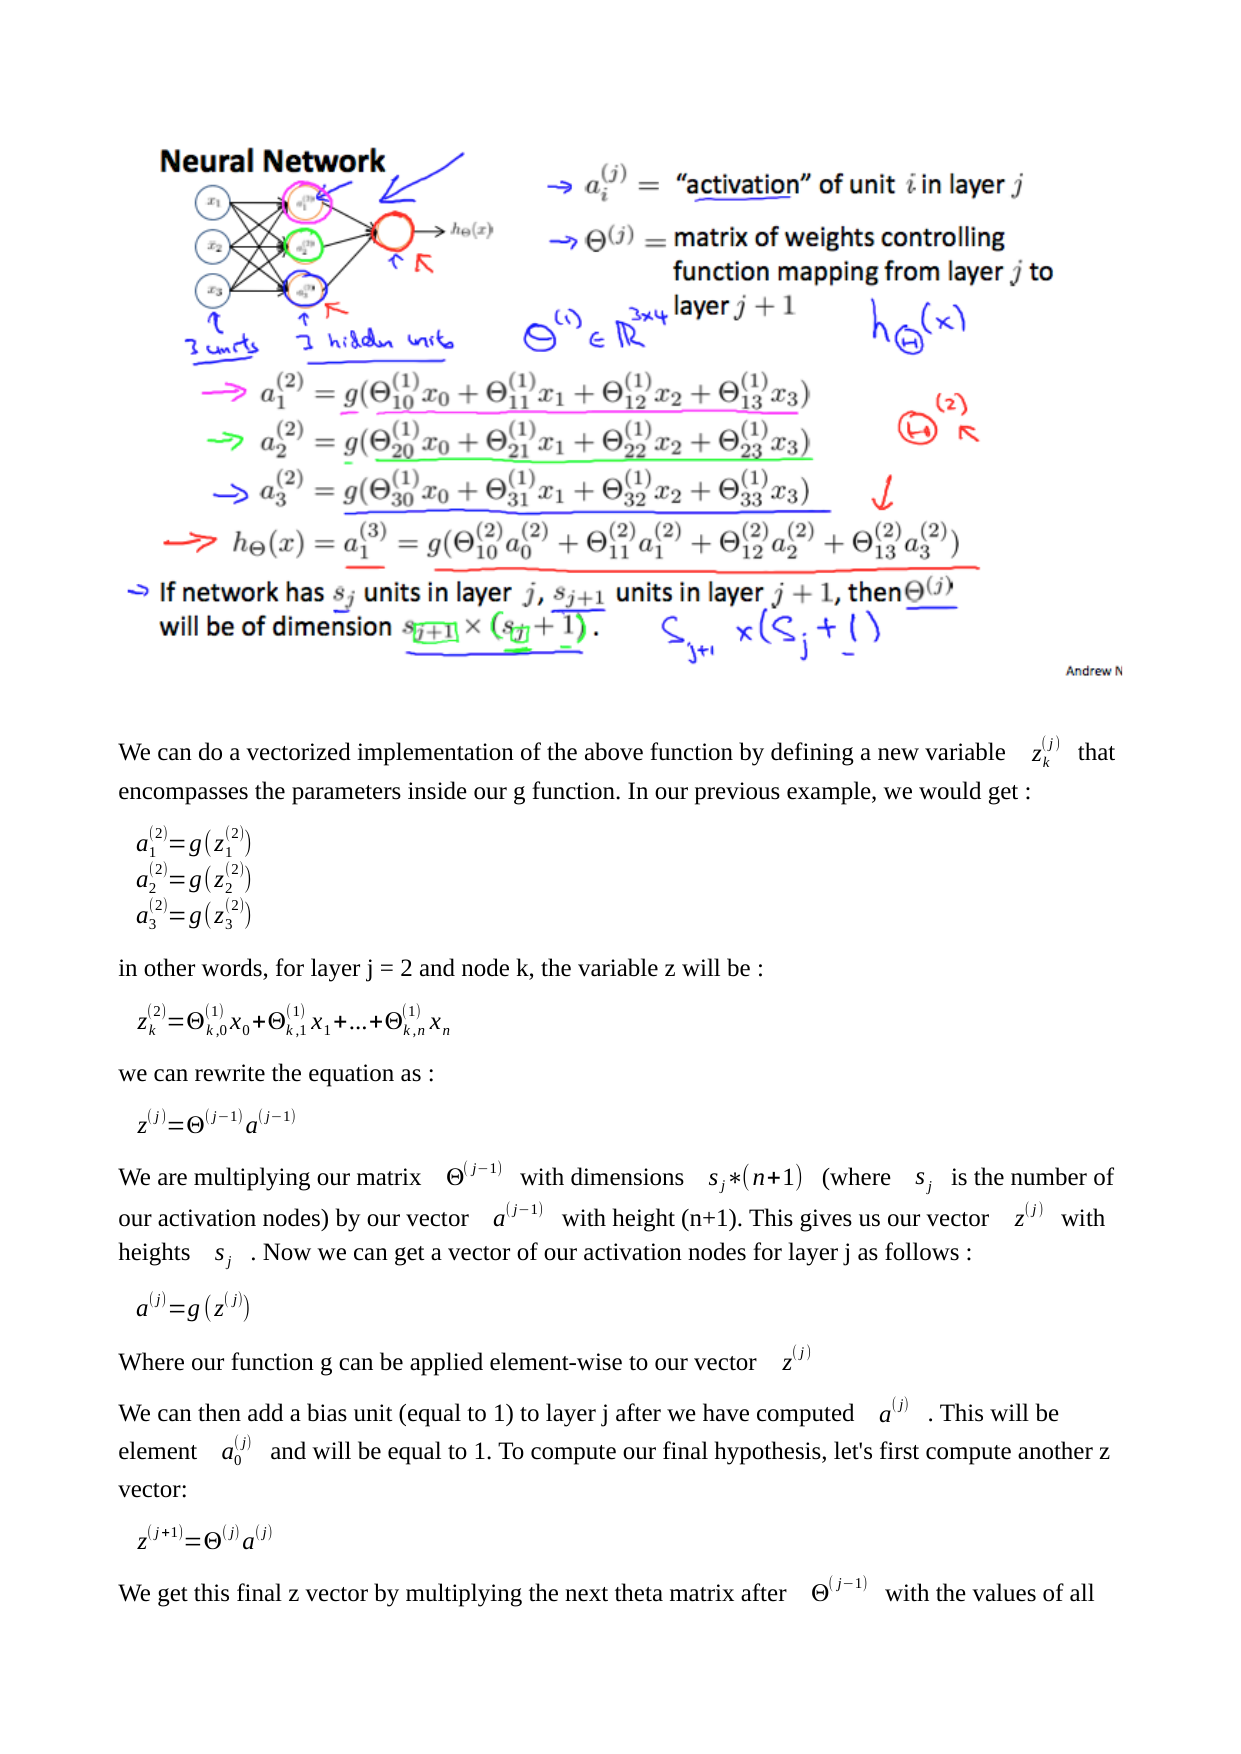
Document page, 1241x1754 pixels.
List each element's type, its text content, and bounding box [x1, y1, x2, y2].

text Where our function g can be applied element-wise to our vector [118, 1344, 1122, 1375]
text We can do a vectorized implementation of the above function by defining a new variable that encompasses the parameters inside our g function. In our previous example, we would get : [118, 735, 1122, 804]
text We are multiplying our matrix with dimensions (where is the number of our activation nodes) by our vector with height (n+1). This gives us our vector with heights . Now we can get a vector of our activation nodes for layer j as follows : [118, 1159, 1122, 1270]
text in other words, for layer j = 2 and node k, the variable z will be : [118, 953, 1122, 982]
text We can then add a bias unit (equal to 1) to layer j after we have computed . This will be element and will be equal to 1. To compute our final hypothesis, let's first compute another z vector: [118, 1396, 1122, 1503]
text We get this final z vector by multiplying the next theta matrix after with the values of all [118, 1575, 1122, 1607]
picture [118, 118, 1123, 680]
text we can rewrite the equation as : [118, 1058, 1122, 1087]
